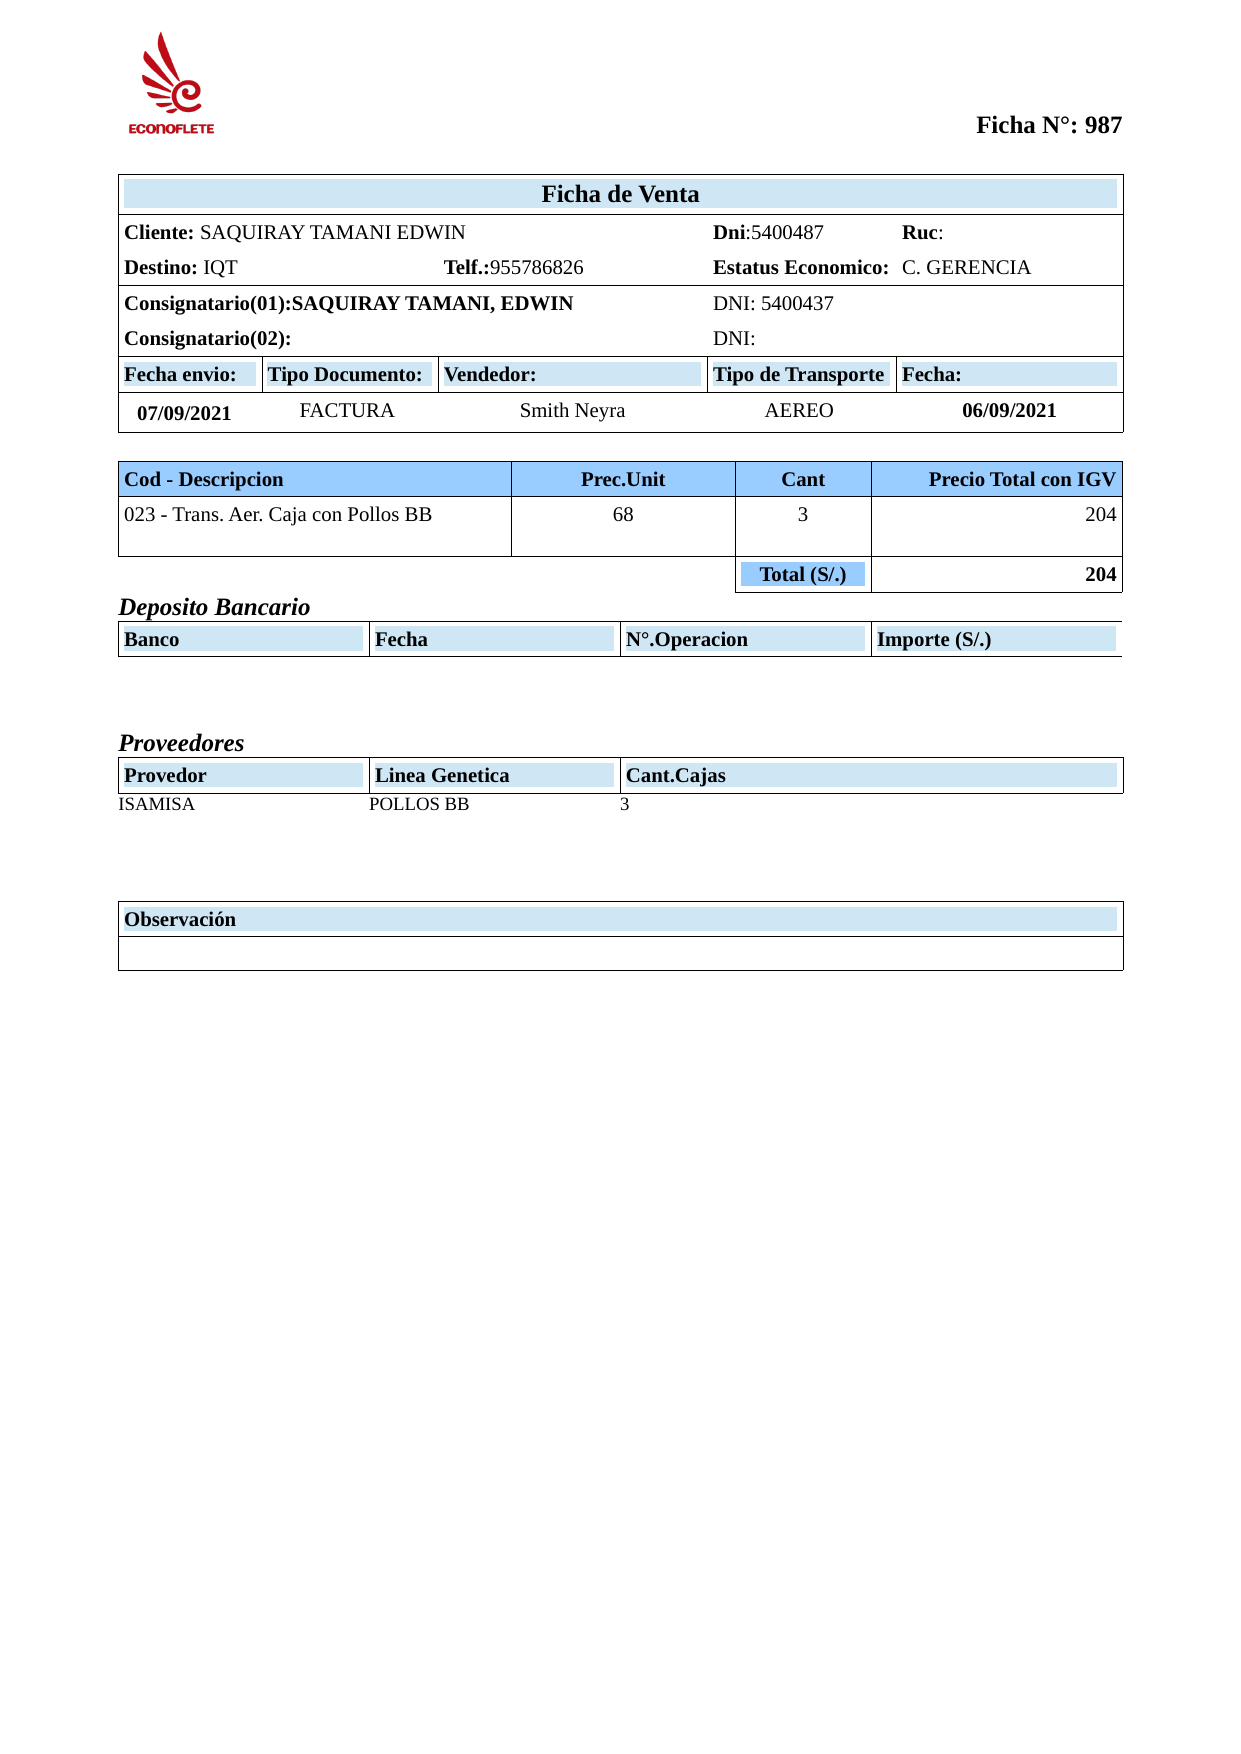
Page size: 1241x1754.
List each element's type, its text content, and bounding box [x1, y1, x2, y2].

table_header Linea Genetica [370, 758, 620, 793]
table_header Cant [736, 462, 871, 496]
table_cell Fecha envio: [119, 357, 262, 392]
table_cell [369, 815, 620, 836]
table_cell [118, 705, 369, 728]
table_header Fecha [370, 622, 620, 656]
table_cell [620, 879, 1123, 901]
table_cell 06/09/2021 [896, 393, 1123, 432]
table_cell 204 [872, 557, 1122, 592]
table_cell [369, 680, 620, 704]
table_cell [511, 557, 735, 592]
table_cell [620, 815, 1123, 836]
table_cell [369, 836, 620, 858]
table_cell [118, 680, 369, 704]
text Deposito Bancario [118, 592, 1122, 621]
table_cell 68 [512, 497, 735, 556]
table_cell Tipo de Transporte [708, 357, 896, 392]
table_cell Cliente: SAQUIRAY TAMANI EDWIN [119, 215, 707, 249]
table_cell Smith Neyra [438, 393, 707, 432]
table_header Observación [119, 902, 1123, 936]
table_cell [620, 858, 1123, 879]
table_cell [119, 937, 1123, 969]
table_cell [118, 836, 369, 858]
table_cell 204 [872, 497, 1122, 556]
table_cell ISAMISA [118, 794, 369, 814]
table_cell DNI: [707, 321, 1123, 356]
table_cell [620, 705, 871, 728]
table_cell Ruc: [896, 215, 1123, 249]
table_cell Estatus Economico: [707, 249, 896, 285]
table_cell Telf.:955786826 [438, 249, 707, 285]
table_cell Fecha: [897, 357, 1123, 392]
table_cell [620, 680, 871, 704]
text Proveedores [118, 728, 1122, 757]
table_cell 023 - Trans. Aer. Caja con Pollos BB [119, 497, 511, 556]
table_header Precio Total con IGV [872, 462, 1122, 496]
table_cell Vendedor: [439, 357, 707, 392]
picture [118, 31, 225, 134]
table_cell [620, 836, 1123, 858]
table_cell [369, 879, 620, 901]
table_header Ficha de Venta [119, 175, 1123, 214]
table_cell POLLOS BB [369, 794, 620, 814]
table_cell C. GERENCIA [896, 249, 1123, 285]
table_header N°.Operacion [621, 622, 871, 656]
table_header Prec.Unit [512, 462, 735, 496]
table_cell [118, 657, 369, 680]
table_cell [118, 879, 369, 901]
table_header Provedor [119, 758, 369, 793]
table_header Cant.Cajas [621, 758, 1123, 793]
table_cell [620, 657, 871, 680]
table_cell DNI: 5400437 [707, 286, 1123, 321]
table_cell FACTURA [262, 393, 438, 432]
table_header Importe (S/.) [872, 622, 1122, 656]
table_cell [369, 657, 620, 680]
table_cell 3 [620, 794, 1123, 814]
table_cell Consignatario(01):SAQUIRAY TAMANI, EDWIN [119, 286, 707, 321]
table_cell [118, 557, 511, 592]
table_cell 07/09/2021 [119, 393, 262, 432]
table_cell [369, 705, 620, 728]
table_cell Tipo Documento: [263, 357, 438, 392]
table_cell [871, 705, 1122, 728]
table_cell 3 [736, 497, 871, 556]
table_header Banco [119, 622, 369, 656]
table_cell [369, 858, 620, 879]
table_cell [871, 657, 1122, 680]
table_cell AEREO [707, 393, 896, 432]
table_cell [871, 680, 1122, 704]
table_cell Destino: IQT [119, 249, 438, 285]
table_cell Consignatario(02): [119, 321, 707, 356]
table_cell Dni:5400487 [707, 215, 896, 249]
table_cell [118, 815, 369, 836]
table_cell Total (S/.) [736, 557, 871, 592]
table_cell [118, 858, 369, 879]
table_header Cod - Descripcion [119, 462, 511, 496]
